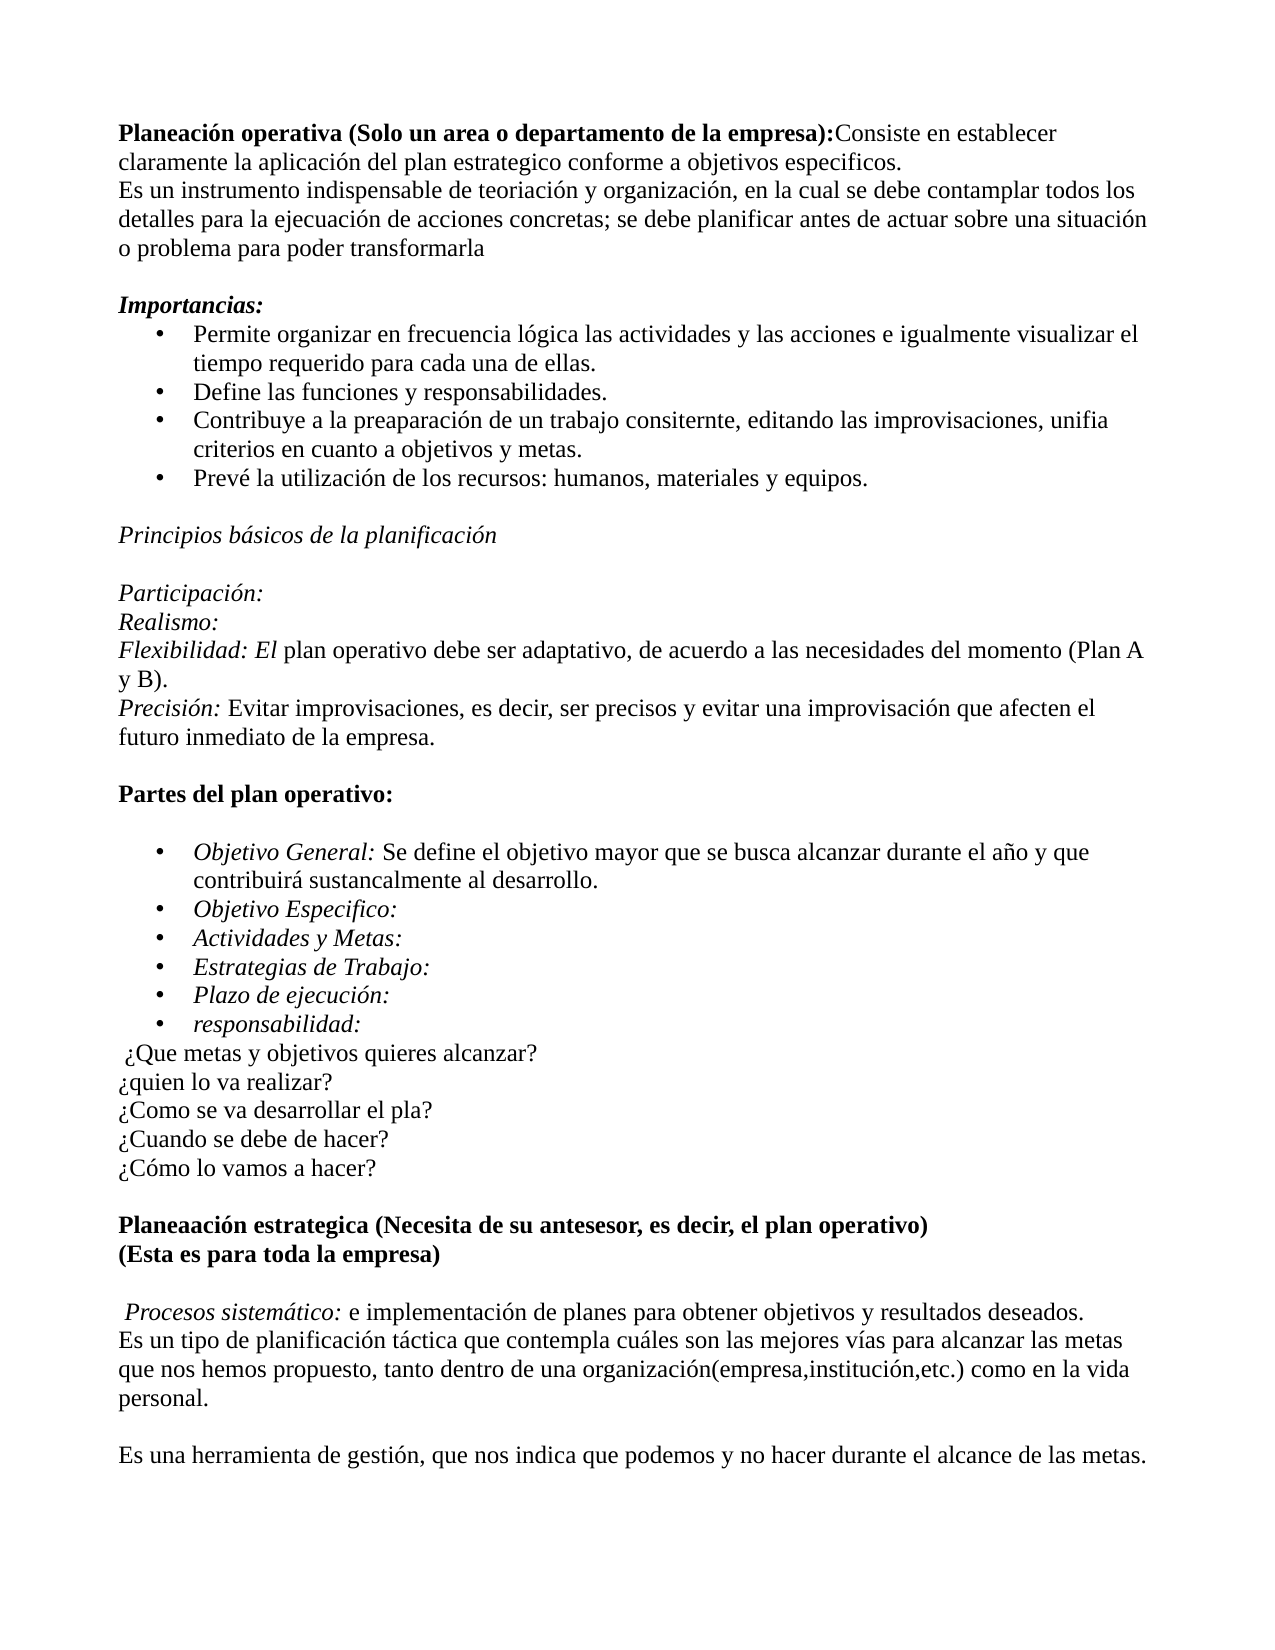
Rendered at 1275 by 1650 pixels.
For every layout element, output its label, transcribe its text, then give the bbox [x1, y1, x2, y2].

text Importancias: [118, 291, 1157, 319]
text Planeación operativa (Solo un area o departamento de la empresa):Consiste en establecer claramente la aplicación del plan estrategico conforme a objetivos especificos. [118, 118, 1157, 176]
list Plazo de ejecución: [156, 981, 1157, 1009]
list responsabilidad: [156, 1009, 1157, 1038]
list Objetivo Especifico: [156, 894, 1157, 923]
text Procesos sistemático: e implementación de planes para obtener objetivos y resultados deseados. [118, 1297, 1157, 1326]
list Actividades y Metas: [156, 923, 1157, 952]
text Es un instrumento indispensable de teoriación y organización, en la cual se debe contamplar todos los detalles para la ejecuación de acciones concretas; se debe planificar antes de actuar sobre una situación o problema para poder transformarla [118, 176, 1157, 262]
text Planeaación estrategica (Necesita de su antesesor, es decir, el plan operativo) [118, 1211, 1157, 1239]
text Realismo: [118, 607, 1157, 636]
list Estrategias de Trabajo: [156, 952, 1157, 981]
text Participación: [118, 578, 1157, 607]
text Flexibilidad: El plan operativo debe ser adaptativo, de acuerdo a las necesidades del momento (Plan A y B). [118, 636, 1157, 693]
text ¿Cuando se debe de hacer? [118, 1124, 1157, 1153]
text Partes del plan operativo: [118, 779, 1157, 808]
text Principios básicos de la planificación [118, 521, 1157, 549]
list Contribuye a la preaparación de un trabajo consiternte, editando las improvisaciones, unifia criterios en cuanto a objetivos y metas. [156, 406, 1157, 463]
list Objetivo General: Se define el objetivo mayor que se busca alcanzar durante el año y que contribuirá sustancalmente al desarrollo. [156, 837, 1157, 894]
text Es un tipo de planificación táctica que contempla cuáles son las mejores vías para alcanzar las metas que nos hemos propuesto, tanto dentro de una organización(empresa,institución,etc.) como en la vida personal. [118, 1326, 1157, 1412]
text (Esta es para toda la empresa) [118, 1239, 1157, 1268]
text Es una herramienta de gestión, que nos indica que podemos y no hacer durante el alcance de las metas. [118, 1441, 1157, 1469]
text ¿Que metas y objetivos quieres alcanzar? [118, 1038, 1157, 1067]
text ¿Como se va desarrollar el pla? [118, 1096, 1157, 1124]
list Prevé la utilización de los recursos: humanos, materiales y equipos. [156, 463, 1157, 492]
list Define las funciones y responsabilidades. [156, 377, 1157, 406]
text Precisión: Evitar improvisaciones, es decir, ser precisos y evitar una improvisación que afecten el futuro inmediato de la empresa. [118, 693, 1157, 751]
text ¿Cómo lo vamos a hacer? [118, 1153, 1157, 1182]
list Permite organizar en frecuencia lógica las actividades y las acciones e igualmente visualizar el tiempo requerido para cada una de ellas. [156, 319, 1157, 377]
text ¿quien lo va realizar? [118, 1067, 1157, 1096]
